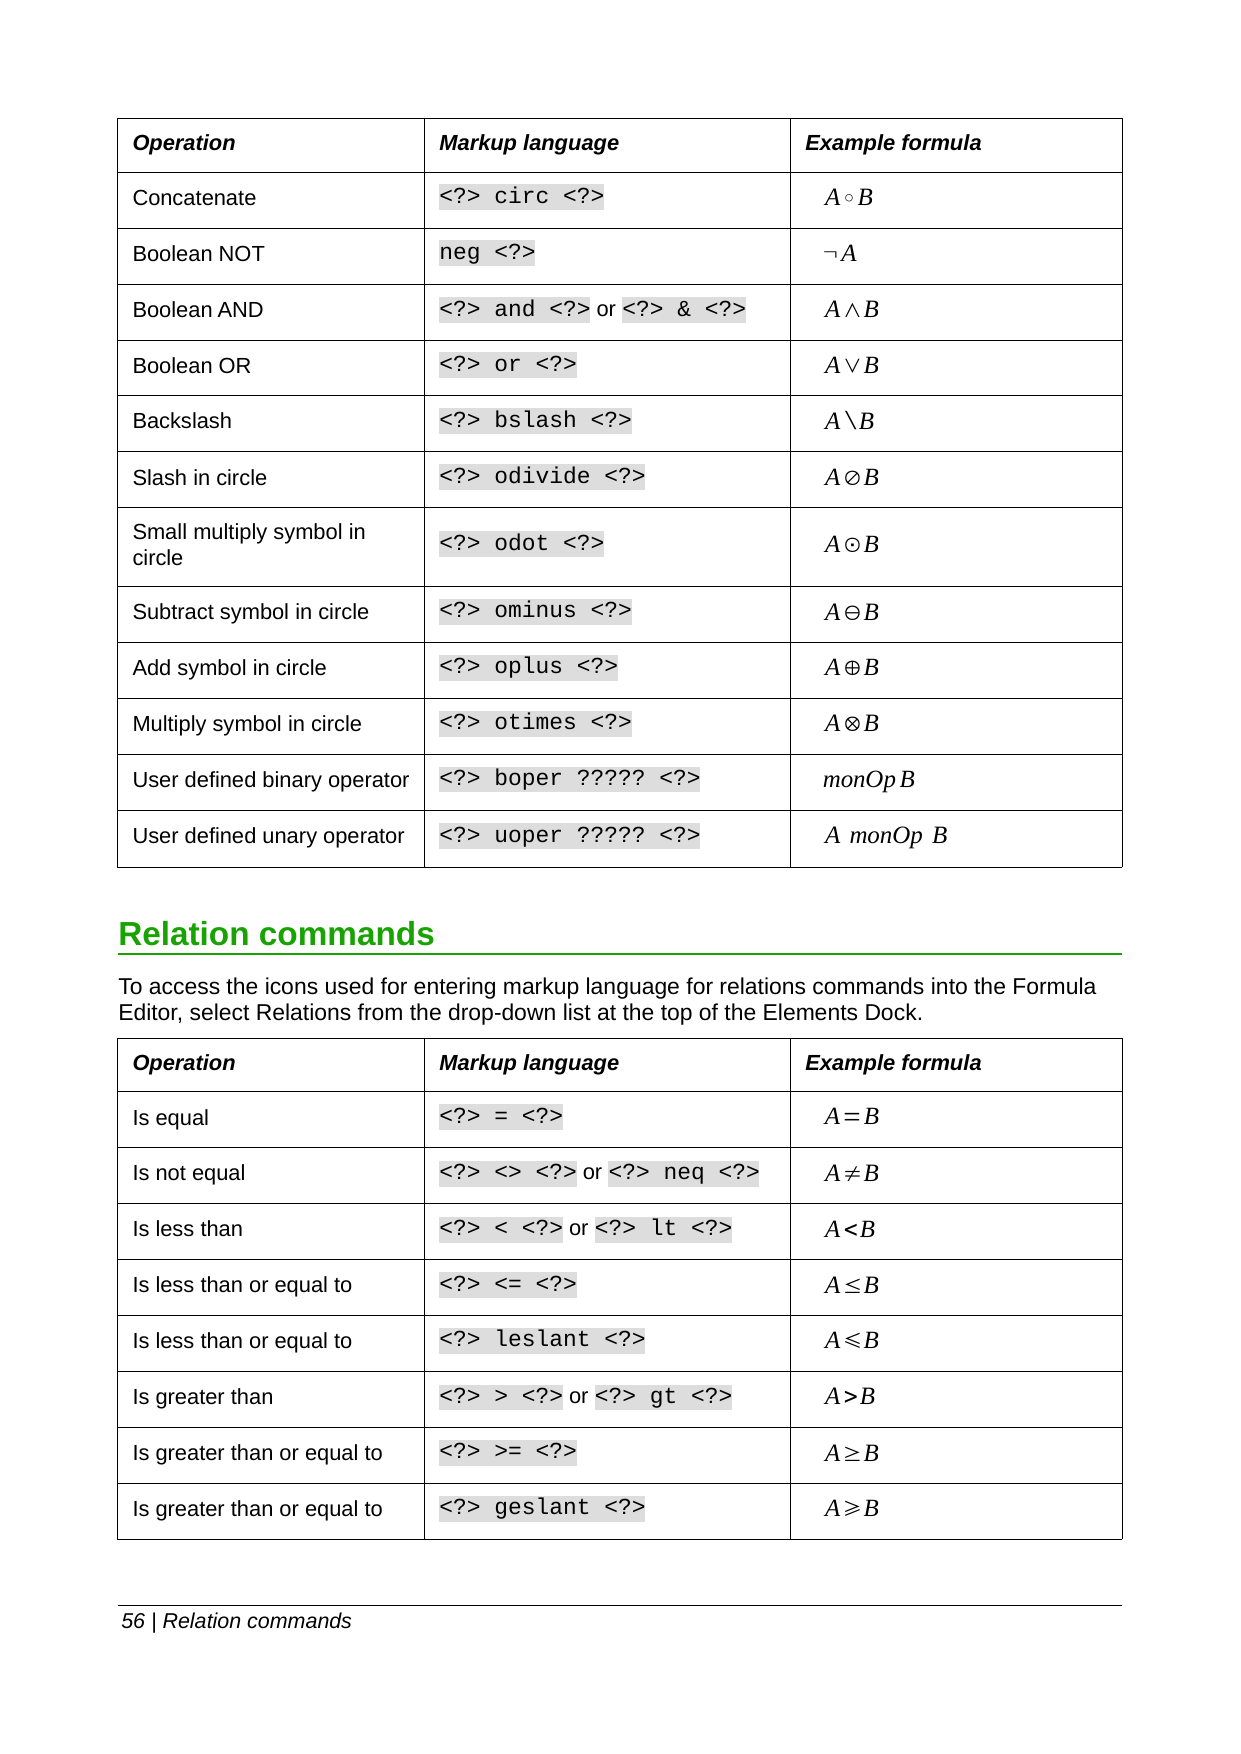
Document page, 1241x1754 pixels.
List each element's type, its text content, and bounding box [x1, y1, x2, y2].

table_cell Boolean NOT [118, 229, 424, 283]
table_cell <?> <= <?> [425, 1260, 790, 1315]
table_cell [791, 811, 1122, 867]
table_cell <?> or <?> [425, 341, 790, 395]
table_cell User defined unary operator [118, 811, 424, 867]
table_cell [791, 1204, 1122, 1259]
table_cell Is greater than or equal to [118, 1428, 424, 1483]
table_cell <?> odivide <?> [425, 452, 790, 507]
table_cell <?> >= <?> [425, 1428, 790, 1483]
table_cell <?> <> <?> or <?> neq <?> [425, 1148, 790, 1203]
table_cell Is less than [118, 1204, 424, 1259]
table_cell <?> boper ????? <?> [425, 755, 790, 810]
table_cell Is not equal [118, 1148, 424, 1203]
table_cell <?> circ <?> [425, 173, 790, 228]
table_cell <?> ominus <?> [425, 587, 790, 642]
table_cell [791, 643, 1122, 698]
table_cell <?> bslash <?> [425, 396, 790, 451]
table_header Operation [118, 1039, 424, 1091]
table_cell [791, 755, 1122, 810]
table_cell <?> geslant <?> [425, 1484, 790, 1539]
table_header Operation [118, 119, 424, 172]
table_cell User defined binary operator [118, 755, 424, 810]
table_cell Is greater than or equal to [118, 1484, 424, 1539]
table_cell [791, 1148, 1122, 1203]
table_cell <?> uoper ????? <?> [425, 811, 790, 867]
table_cell Add symbol in circle [118, 643, 424, 698]
table_cell Small multiply symbol in circle [118, 508, 424, 586]
table_header Markup language [425, 119, 790, 172]
text To access the icons used for entering markup language for relations commands into the Formula Editor, select Relations from the drop-down list at the top of the Elements Dock. [118, 973, 1122, 1025]
table_cell [791, 1092, 1122, 1147]
subtitle Relation commands [118, 914, 1122, 953]
table_cell <?> = <?> [425, 1092, 790, 1147]
table_cell <?> and <?> or <?> & <?> [425, 285, 790, 339]
table_cell [791, 1316, 1122, 1371]
table_cell Multiply symbol in circle [118, 699, 424, 754]
table_cell <?> otimes <?> [425, 699, 790, 754]
table_cell Is less than or equal to [118, 1316, 424, 1371]
table_cell [791, 396, 1122, 451]
table_cell [791, 285, 1122, 339]
table_cell <?> oplus <?> [425, 643, 790, 698]
table_header Example formula [791, 119, 1122, 172]
table_cell Is less than or equal to [118, 1260, 424, 1315]
table_cell [791, 341, 1122, 395]
table_cell Backslash [118, 396, 424, 451]
table_cell [791, 229, 1122, 283]
table_cell <?> odot <?> [425, 508, 790, 586]
table_cell neg <?> [425, 229, 790, 283]
table_header Markup language [425, 1039, 790, 1091]
table_cell Is equal [118, 1092, 424, 1147]
table_cell [791, 508, 1122, 586]
table_cell <?> leslant <?> [425, 1316, 790, 1371]
table_cell Subtract symbol in circle [118, 587, 424, 642]
table_cell Boolean AND [118, 285, 424, 339]
table_cell <?> < <?> or <?> lt <?> [425, 1204, 790, 1259]
table_cell [791, 1428, 1122, 1483]
table_cell [791, 1260, 1122, 1315]
table_cell Slash in circle [118, 452, 424, 507]
table_cell [791, 1372, 1122, 1427]
table_cell [791, 1484, 1122, 1539]
table_cell [791, 173, 1122, 228]
table_cell [791, 452, 1122, 507]
table_cell Boolean OR [118, 341, 424, 395]
table_cell [791, 699, 1122, 754]
table_cell Is greater than [118, 1372, 424, 1427]
table_cell [791, 587, 1122, 642]
table_header Example formula [791, 1039, 1122, 1091]
table_cell <?> > <?> or <?> gt <?> [425, 1372, 790, 1427]
table_cell Concatenate [118, 173, 424, 228]
